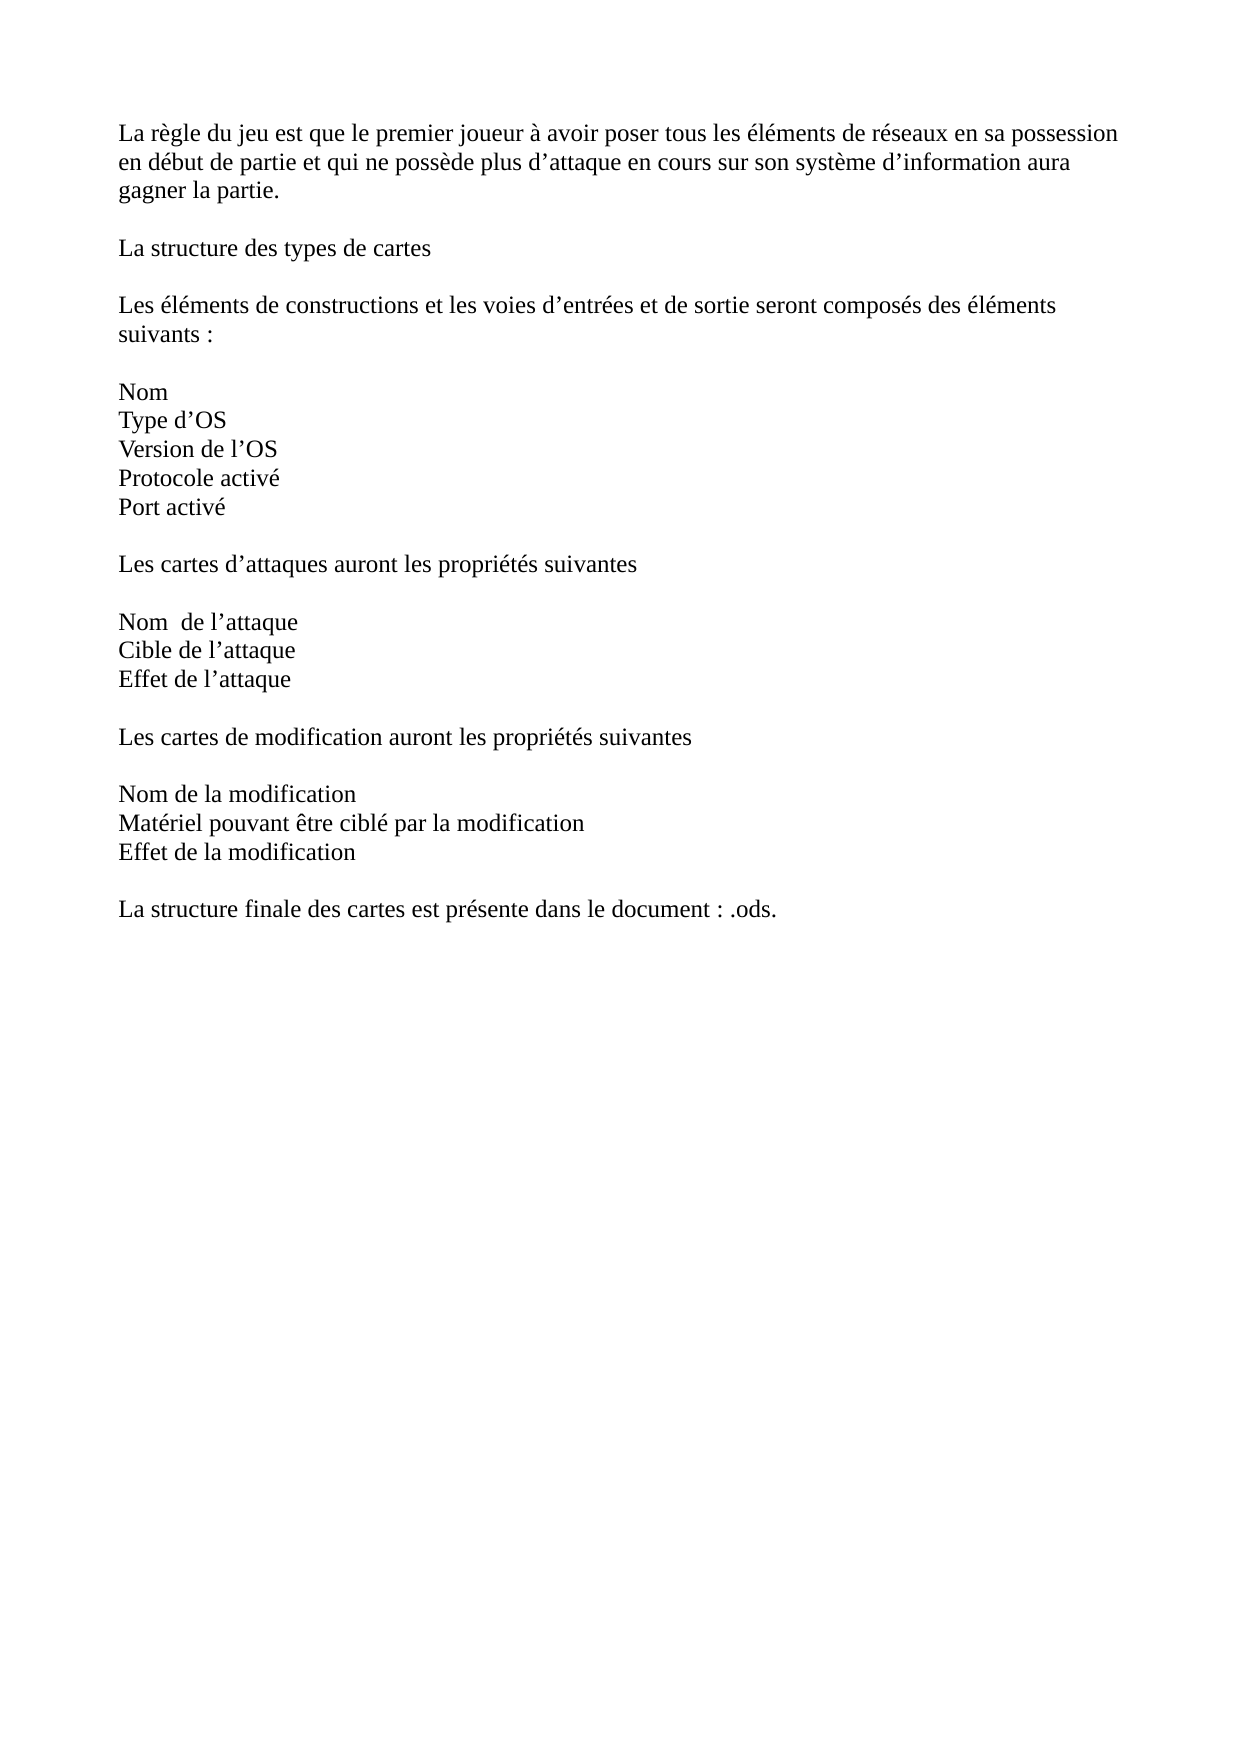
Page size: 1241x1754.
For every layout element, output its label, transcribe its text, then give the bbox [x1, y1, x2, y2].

text La structure finale des cartes est présente dans le document : .ods. [118, 894, 1122, 923]
text Nom de la modification [118, 779, 1122, 808]
text Les éléments de constructions et les voies d’entrées et de sortie seront composés des éléments suivants : [118, 291, 1122, 348]
text Effet de la modification [118, 837, 1122, 866]
text Effet de l’attaque [118, 664, 1122, 693]
text Les cartes d’attaques auront les propriétés suivantes [118, 549, 1122, 578]
text Protocole activé [118, 463, 1122, 492]
text Les cartes de modification auront les propriétés suivantes [118, 722, 1122, 751]
text Type d’OS [118, 406, 1122, 434]
text Cible de l’attaque [118, 636, 1122, 664]
text Version de l’OS [118, 434, 1122, 463]
text La structure des types de cartes [118, 233, 1122, 262]
text Port activé [118, 492, 1122, 521]
text Nom [118, 377, 1122, 406]
text Matériel pouvant être ciblé par la modification [118, 808, 1122, 837]
text Nom de l’attaque [118, 607, 1122, 636]
text La règle du jeu est que le premier joueur à avoir poser tous les éléments de réseaux en sa possession en début de partie et qui ne possède plus d’attaque en cours sur son système d’information aura gagner la partie. [118, 118, 1122, 204]
